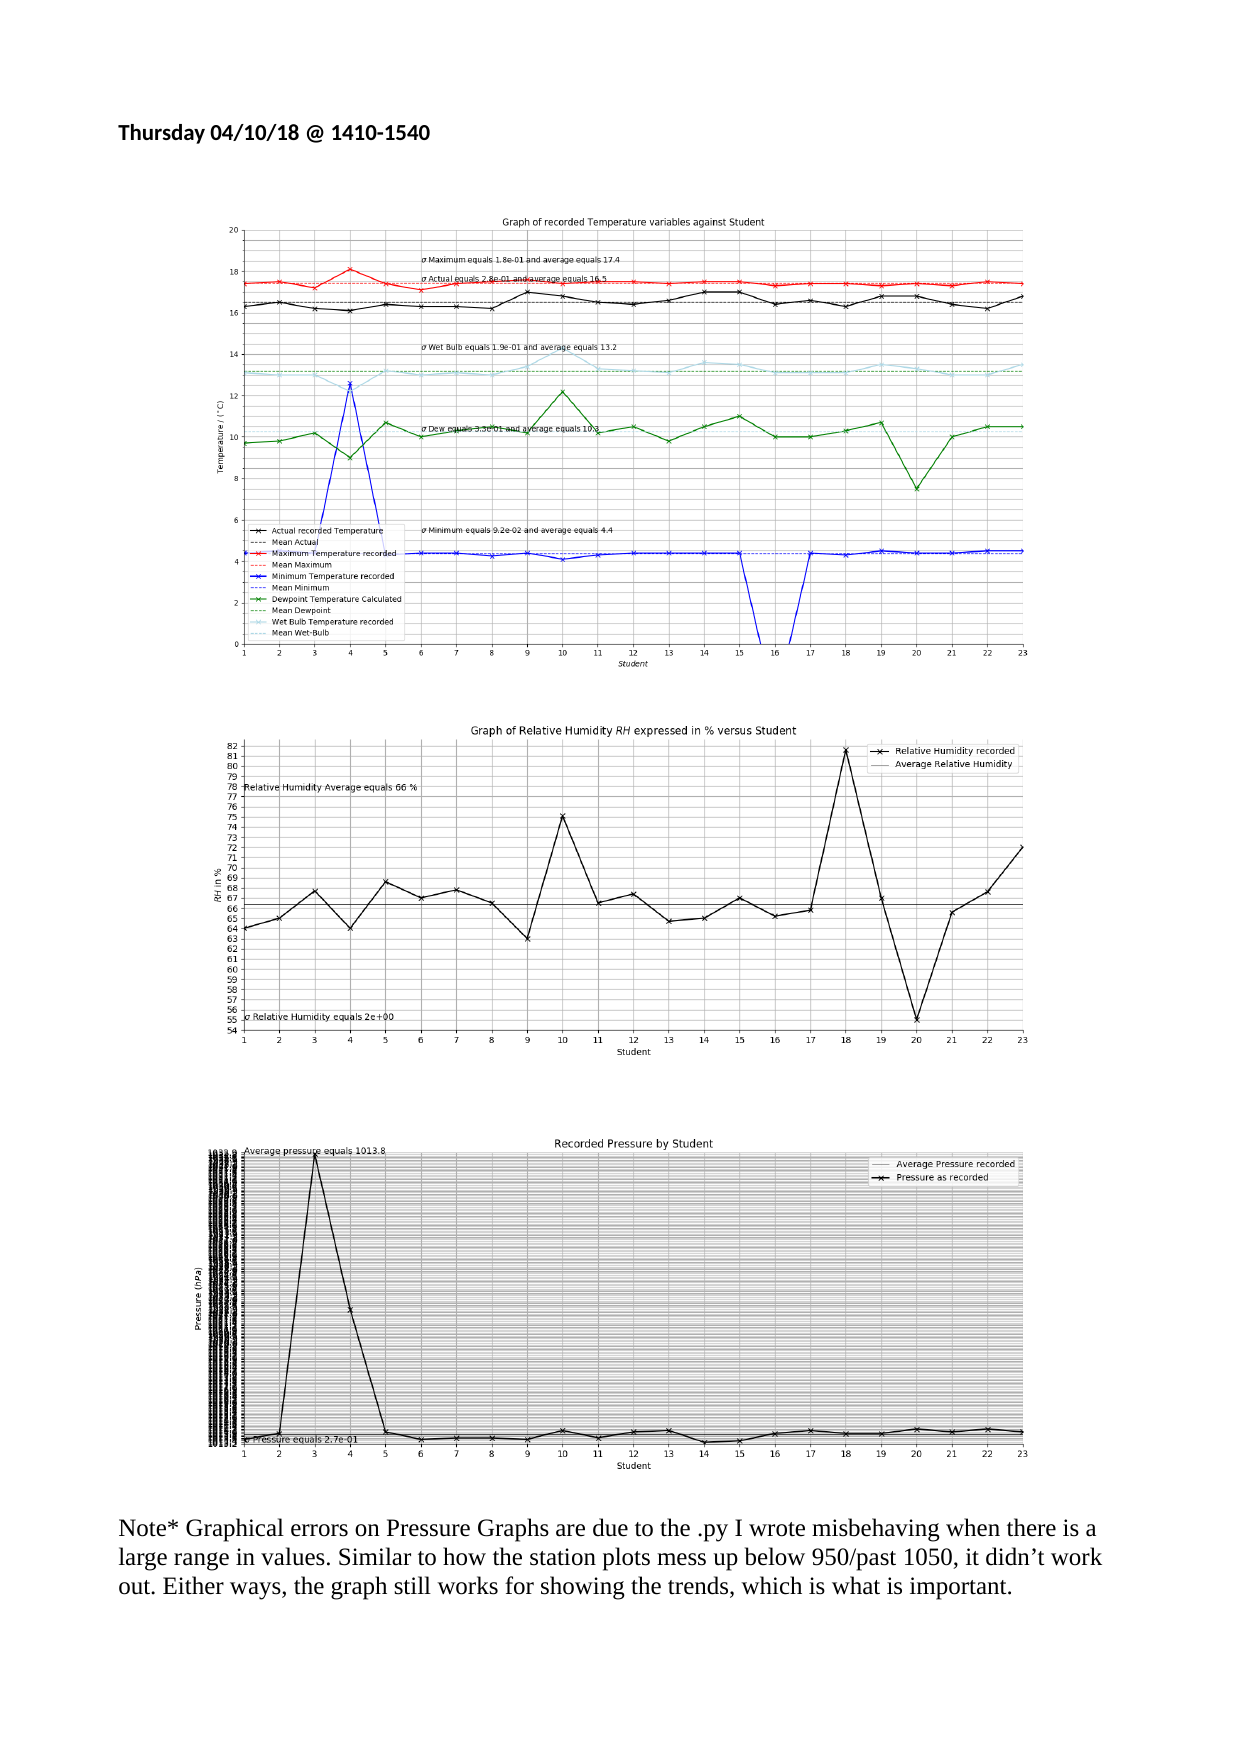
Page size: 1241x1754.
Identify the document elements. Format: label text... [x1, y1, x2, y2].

picture [118, 1108, 1123, 1485]
text Note* Graphical errors on Pressure Graphs are due to the .py I wrote misbehaving when there is a large range in values. Similar to how the station plots mess up below 950/past 1050, it didn’t work out. Either ways, the graph still works for showing the trends, which is what is important. [118, 1513, 1122, 1599]
text Thursday 04/10/18 @ 1410-1540 [118, 118, 1122, 146]
picture [118, 165, 1123, 1071]
